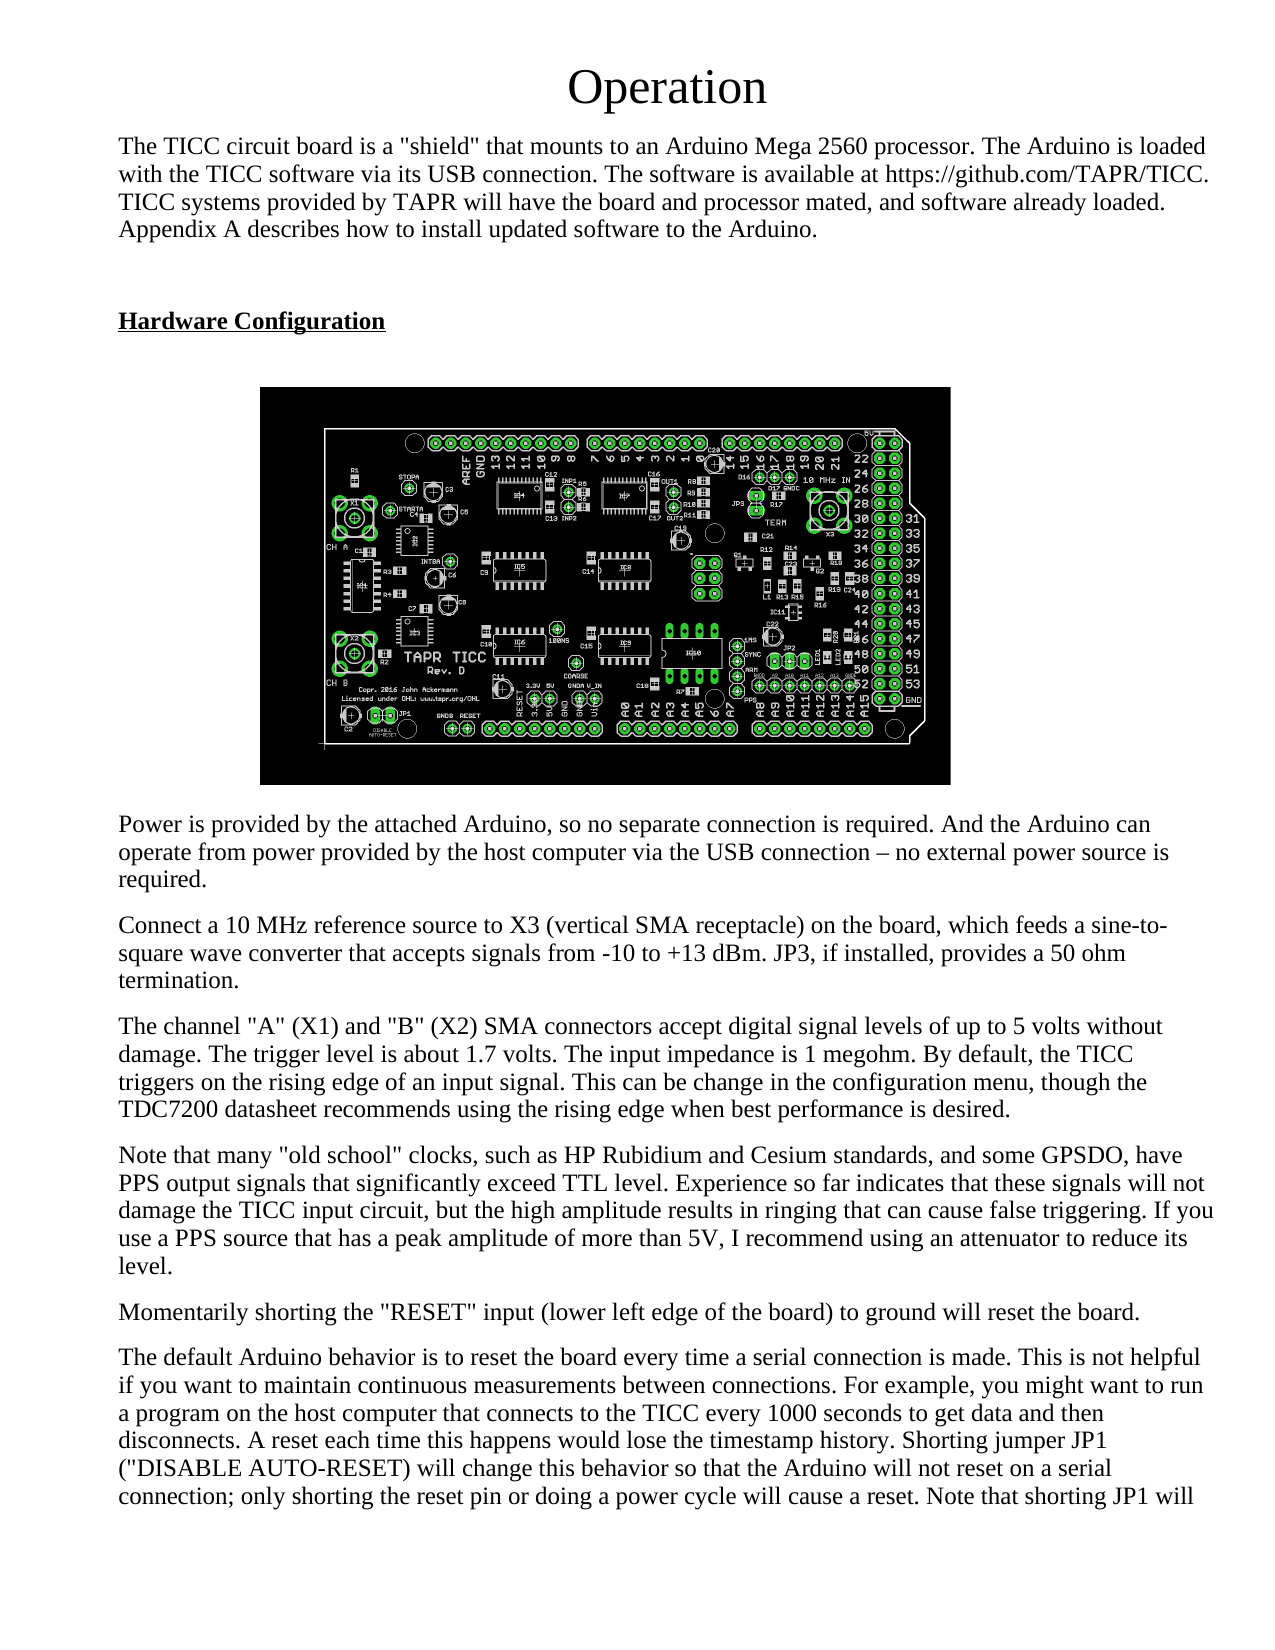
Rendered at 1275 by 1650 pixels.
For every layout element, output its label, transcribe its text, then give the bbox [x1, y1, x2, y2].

picture [260, 387, 951, 785]
text Connect a 10 MHz reference source to X3 (vertical SMA receptacle) on the board, which feeds a sine-to-square wave converter that accepts signals from -10 to +13 dBm. JP3, if installed, provides a 50 ohm termination. [118, 911, 1216, 994]
text Note that many "old school" clocks, such as HP Rubidium and Cesium standards, and some GPSDO, have PPS output signals that significantly exceed TTL level. Experience so far indicates that these signals will not damage the TICC input circuit, but the high amplitude results in ringing that can cause false triggering. If you use a PPS source that has a peak amplitude of more than 5V, I recommend using an attenuator to reduce its level. [118, 1141, 1216, 1279]
text Power is provided by the attached Arduino, so no separate connection is required. And the Arduino can operate from power provided by the host computer via the USB connection – no external power source is required. [118, 810, 1216, 893]
text Operation [118, 59, 1216, 114]
text Hardware Configuration [118, 307, 1216, 334]
text The default Arduino behavior is to reset the board every time a serial connection is made. This is not helpful if you want to maintain continuous measurements between connections. For example, you might want to run a program on the host computer that connects to the TICC every 1000 seconds to get data and then disconnects. A reset each time this happens would lose the timestamp history. Shorting jumper JP1 ("DISABLE AUTO-RESET) will change this behavior so that the Arduino will not reset on a serial connection; only shorting the reset pin or doing a power cycle will cause a reset. Note that shorting JP1 will [118, 1343, 1216, 1509]
text The TICC circuit board is a "shield" that mounts to an Arduino Mega 2560 processor. The Arduino is loaded with the TICC software via its USB connection. The software is available at https://github.com/TAPR/TICC. TICC systems provided by TAPR will have the board and processor mated, and software already loaded. Appendix A describes how to install updated software to the Arduino. [118, 132, 1216, 243]
text Momentarily shorting the "RESET" input (lower left edge of the board) to ground will reset the board. [118, 1298, 1216, 1325]
text The channel "A" (X1) and "B" (X2) SMA connectors accept digital signal levels of up to 5 volts without damage. The trigger level is about 1.7 volts. The input impedance is 1 megohm. By default, the TICC triggers on the rising edge of an input signal. This can be change in the configuration menu, though the TDC7200 datasheet recommends using the rising edge when best performance is desired. [118, 1012, 1216, 1123]
